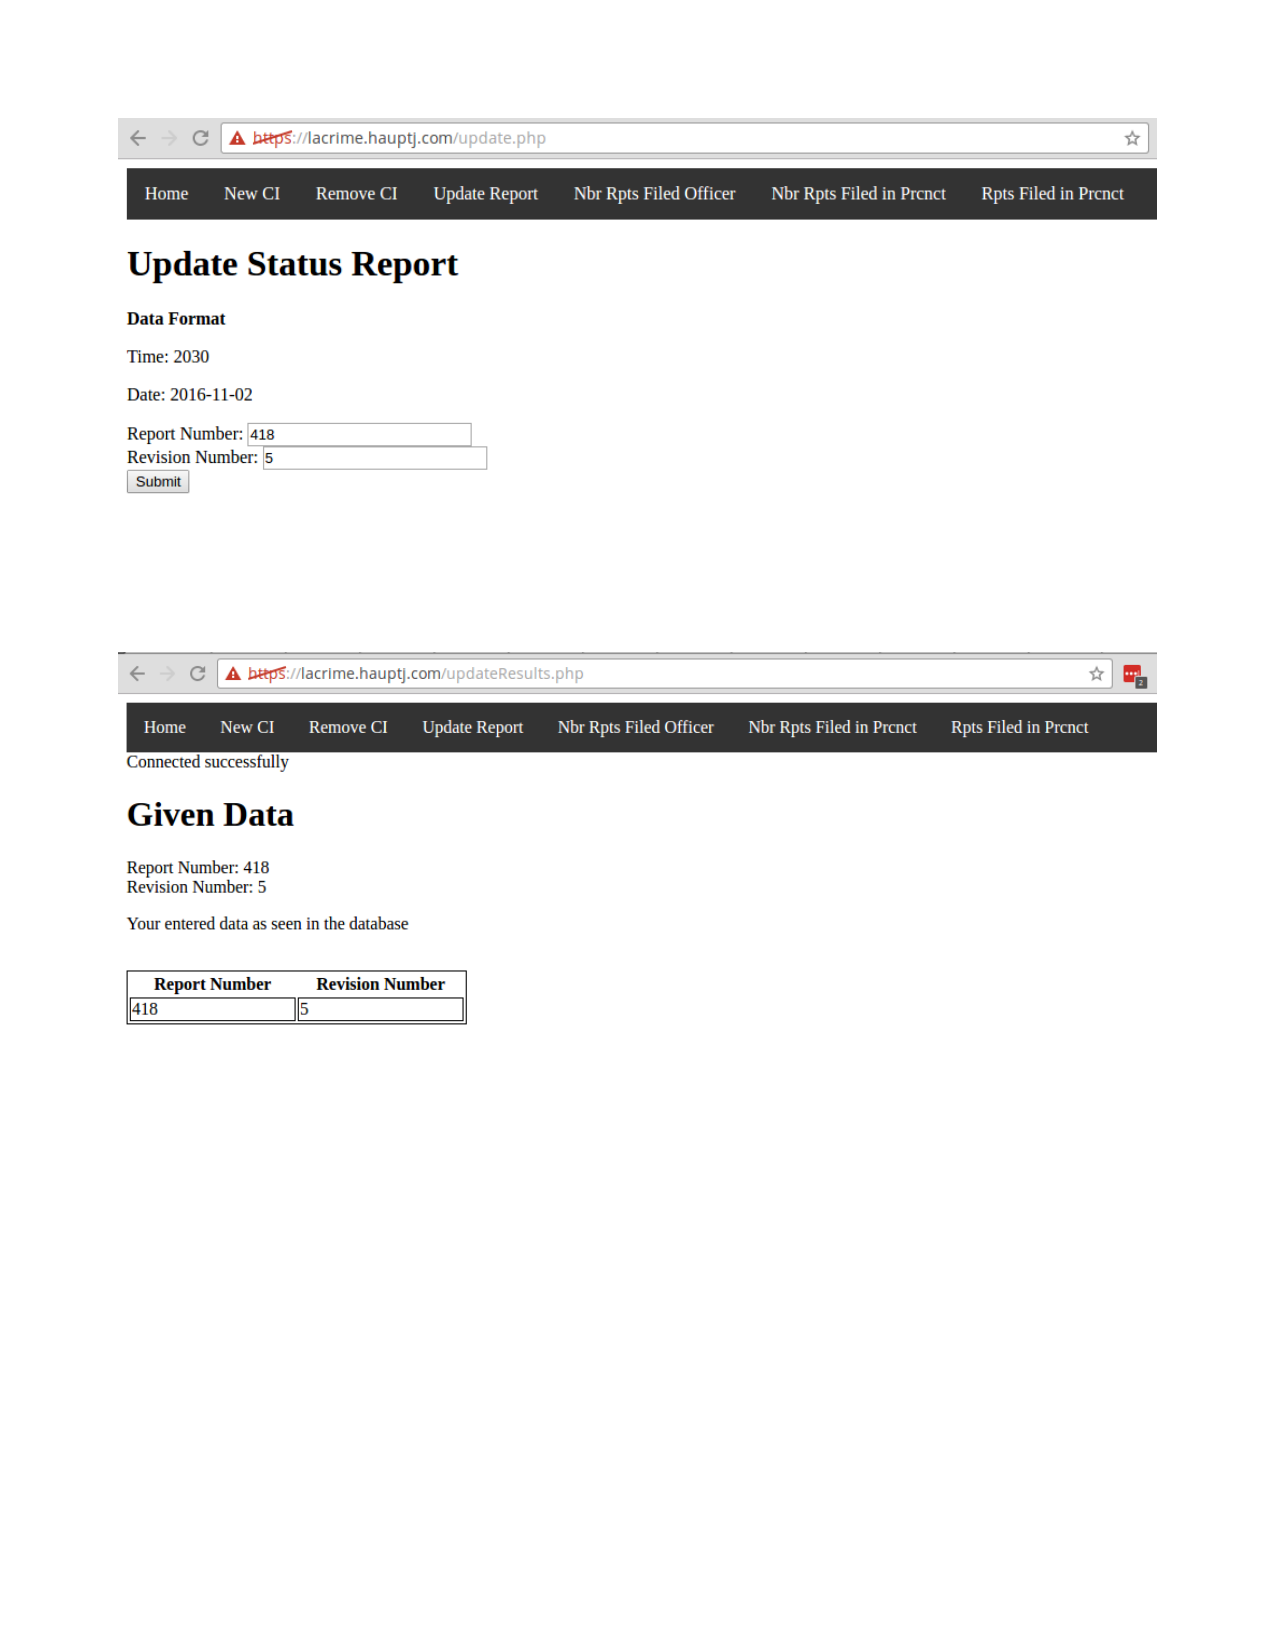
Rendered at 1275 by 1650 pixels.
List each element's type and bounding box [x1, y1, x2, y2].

picture [118, 652, 1157, 1181]
picture [118, 118, 1157, 567]
